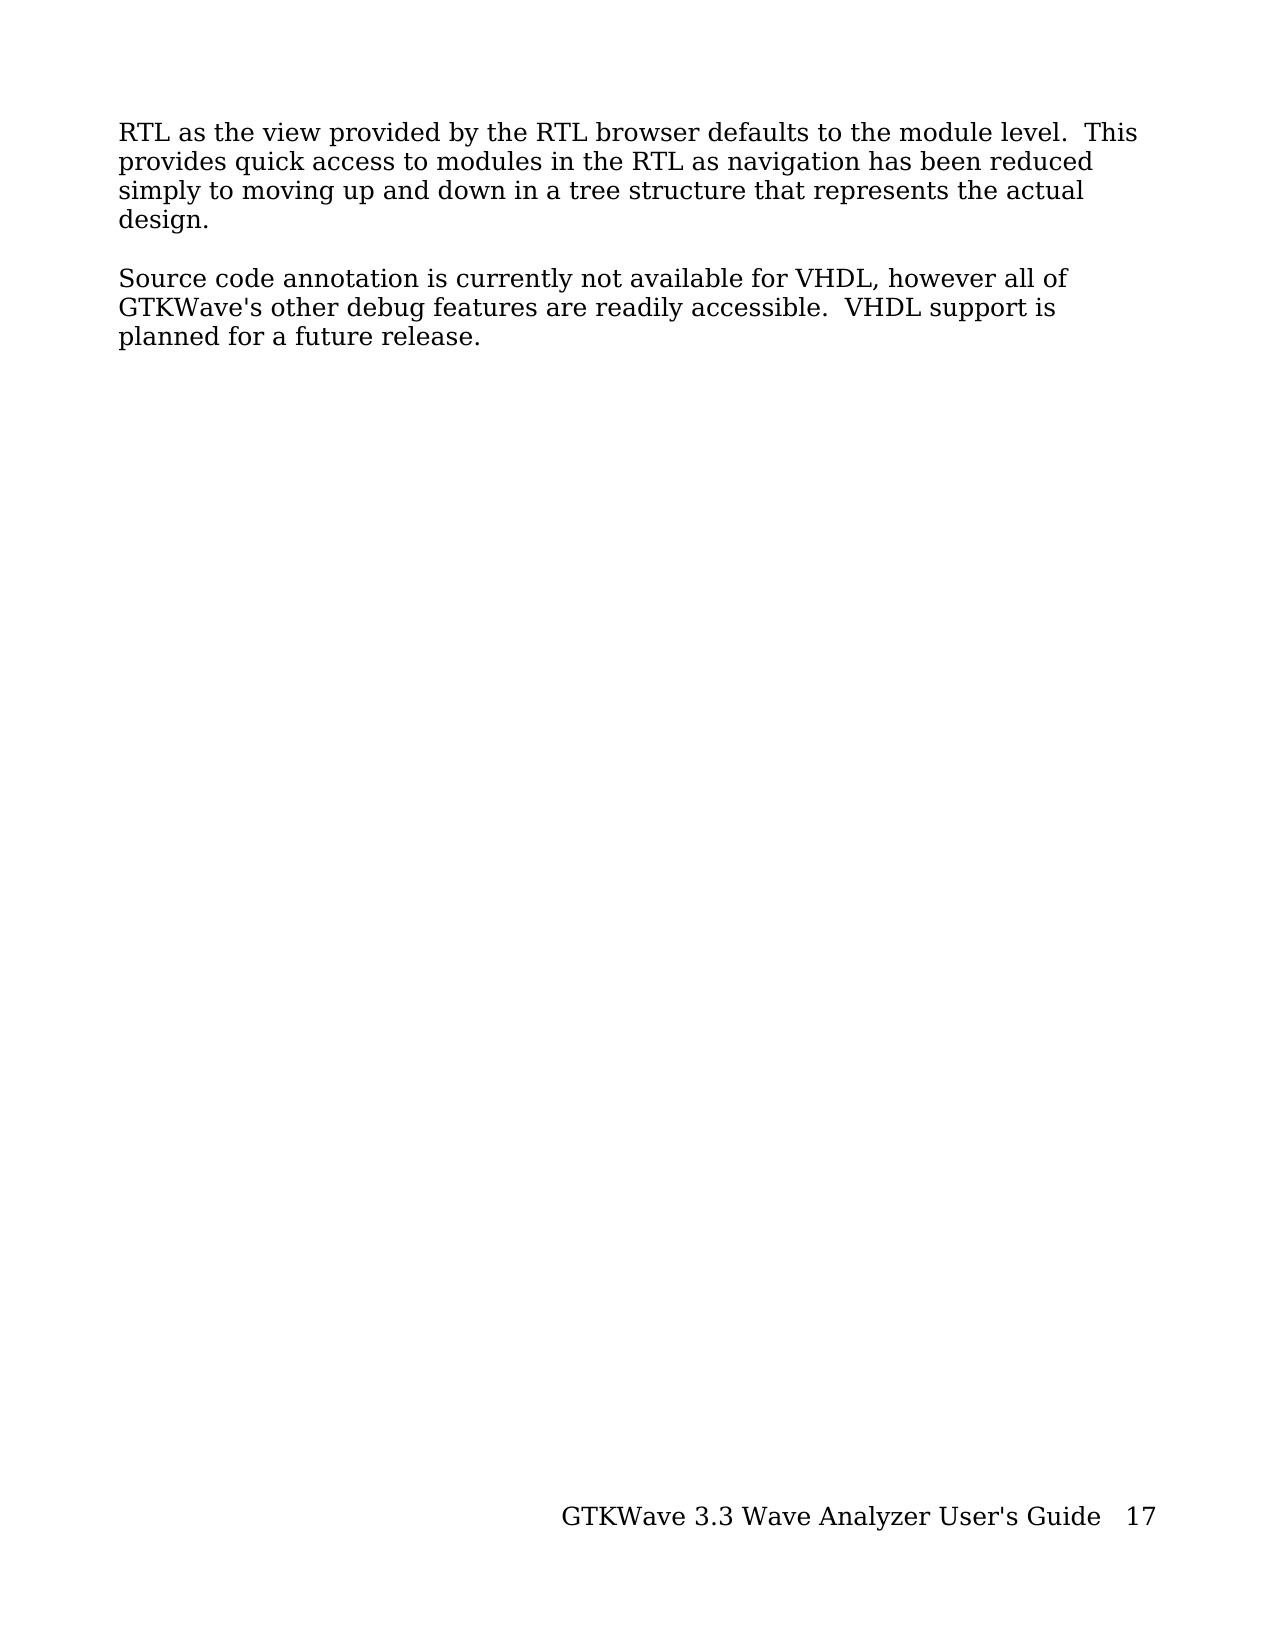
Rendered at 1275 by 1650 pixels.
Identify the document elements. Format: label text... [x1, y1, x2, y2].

text RTL as the view provided by the RTL browser defaults to the module level. This provides quick access to modules in the RTL as navigation has been reduced simply to moving up and down in a tree structure that represents the actual design. [118, 118, 1157, 235]
text Source code annotation is currently not available for VHDL, however all of GTKWave's other debug features are readily accessible. VHDL support is planned for a future release. [118, 264, 1157, 351]
